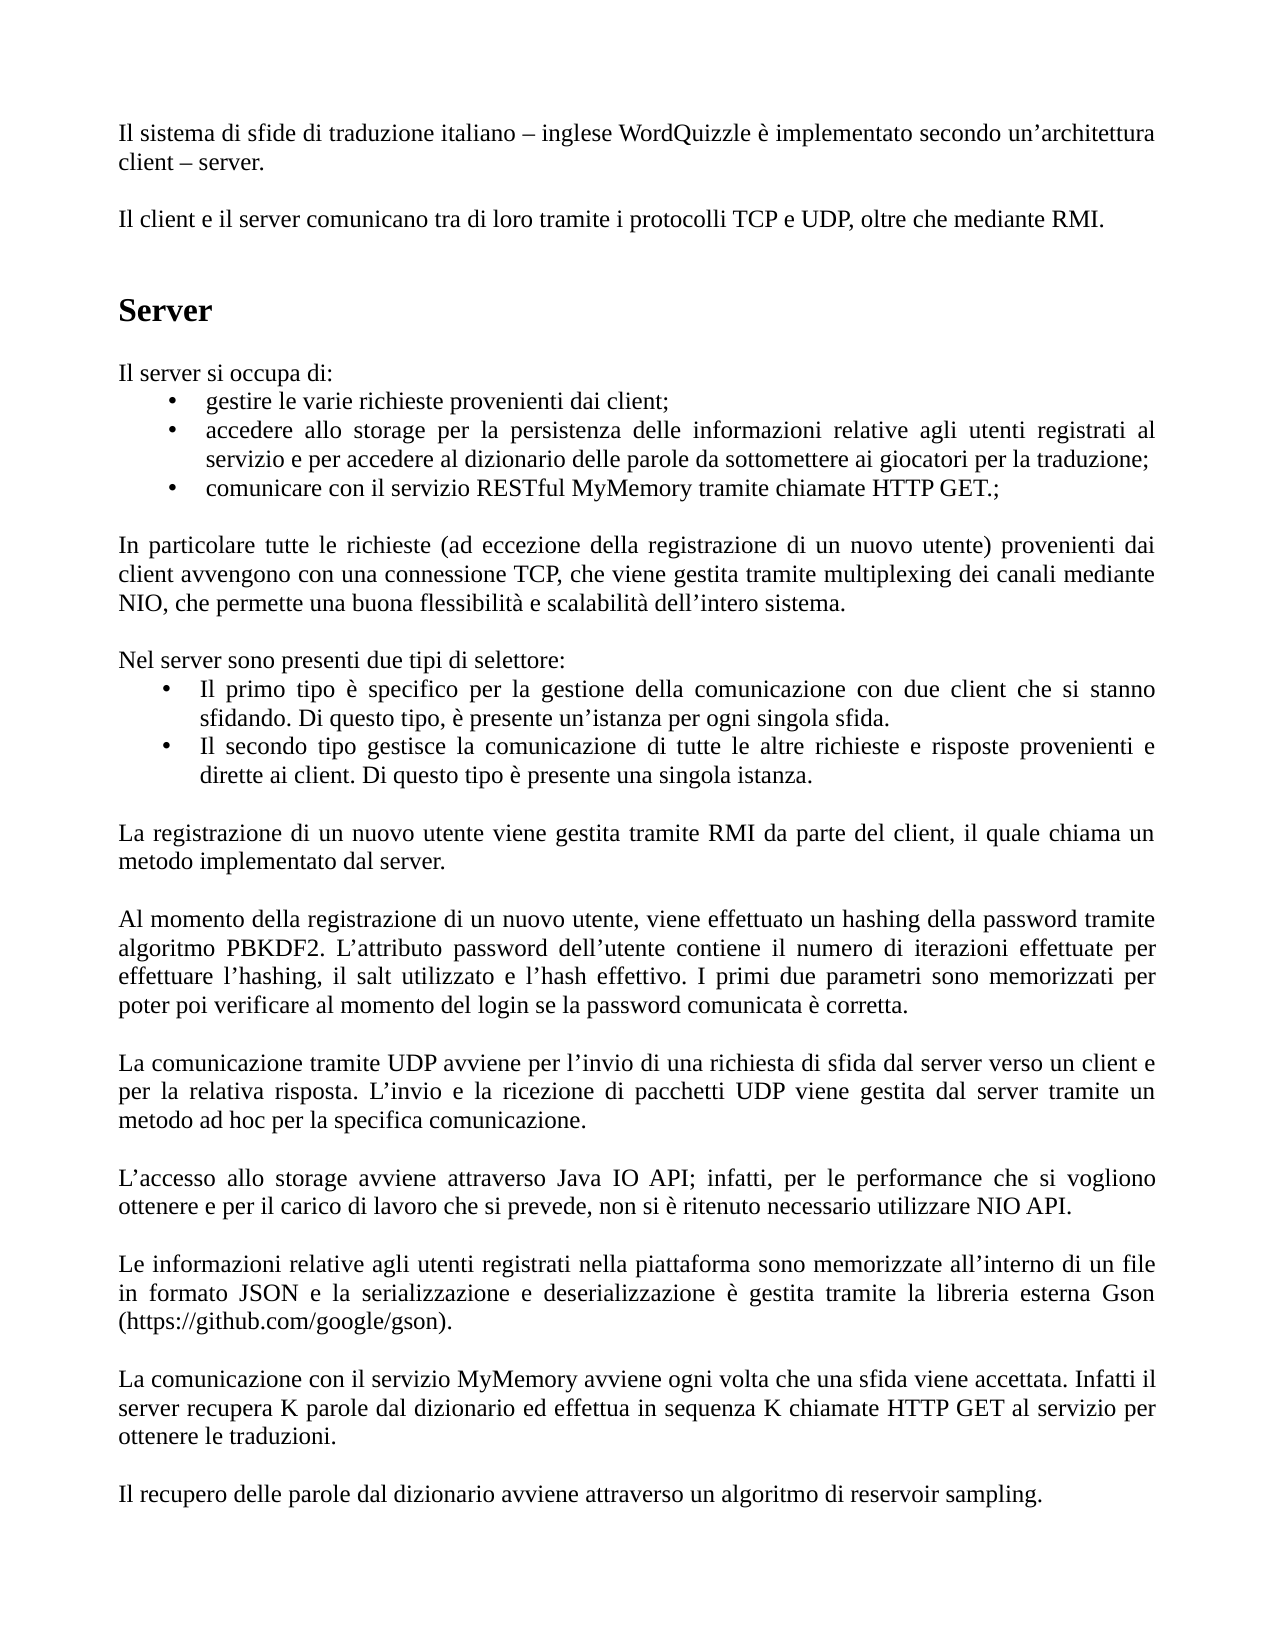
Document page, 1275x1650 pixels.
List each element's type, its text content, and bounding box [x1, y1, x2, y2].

text Il server si occupa di: [118, 358, 1157, 386]
text Il sistema di sfide di traduzione italiano – inglese WordQuizzle è implementato secondo un’architettura client – server. [118, 118, 1157, 176]
list Il primo tipo è specifico per la gestione della comunicazione con due client che si stanno sfidando. Di questo tipo, è presente un’istanza per ogni singola sfida. [162, 674, 1157, 731]
text La registrazione di un nuovo utente viene gestita tramite RMI da parte del client, il quale chiama un metodo implementato dal server. [118, 818, 1157, 875]
list gestire le varie richieste provenienti dai client; [168, 386, 1157, 415]
text In particolare tutte le richieste (ad eccezione della registrazione di un nuovo utente) provenienti dai client avvengono con una connessione TCP, che viene gestita tramite multiplexing dei canali mediante NIO, che permette una buona flessibilità e scalabilità dell’intero sistema. [118, 530, 1157, 616]
text L’accesso allo storage avviene attraverso Java IO API; infatti, per le performance che si vogliono ottenere e per il carico di lavoro che si prevede, non si è ritenuto necessario utilizzare NIO API. [118, 1163, 1157, 1220]
text Il recupero delle parole dal dizionario avviene attraverso un algoritmo di reservoir sampling. [118, 1479, 1157, 1508]
text Le informazioni relative agli utenti registrati nella piattaforma sono memorizzate all’interno di un file in formato JSON e la serializzazione e deserializzazione è gestita tramite la libreria esterna Gson (https://github.com/google/gson). [118, 1249, 1157, 1335]
text La comunicazione con il servizio MyMemory avviene ogni volta che una sfida viene accettata. Infatti il server recupera K parole dal dizionario ed effettua in sequenza K chiamate HTTP GET al servizio per ottenere le traduzioni. [118, 1364, 1157, 1450]
text Nel server sono presenti due tipi di selettore: [118, 645, 1157, 674]
text Al momento della registrazione di un nuovo utente, viene effettuato un hashing della password tramite algoritmo PBKDF2. L’attributo password dell’utente contiene il numero di iterazioni effettuate per effettuare l’hashing, il salt utilizzato e l’hash effettivo. I primi due parametri sono memorizzati per poter poi verificare al momento del login se la password comunicata è corretta. [118, 904, 1157, 1019]
text La comunicazione tramite UDP avviene per l’invio di una richiesta di sfida dal server verso un client e per la relativa risposta. L’invio e la ricezione di pacchetti UDP viene gestita dal server tramite un metodo ad hoc per la specifica comunicazione. [118, 1048, 1157, 1134]
list Il secondo tipo gestisce la comunicazione di tutte le altre richieste e risposte provenienti e dirette ai client. Di questo tipo è presente una singola istanza. [162, 731, 1157, 789]
text Il client e il server comunicano tra di loro tramite i protocolli TCP e UDP, oltre che mediante RMI. [118, 204, 1157, 233]
list accedere allo storage per la persistenza delle informazioni relative agli utenti registrati al servizio e per accedere al dizionario delle parole da sottomettere ai giocatori per la traduzione; [168, 415, 1157, 473]
text Server [118, 291, 1157, 329]
list comunicare con il servizio RESTful MyMemory tramite chiamate HTTP GET.; [168, 473, 1157, 501]
